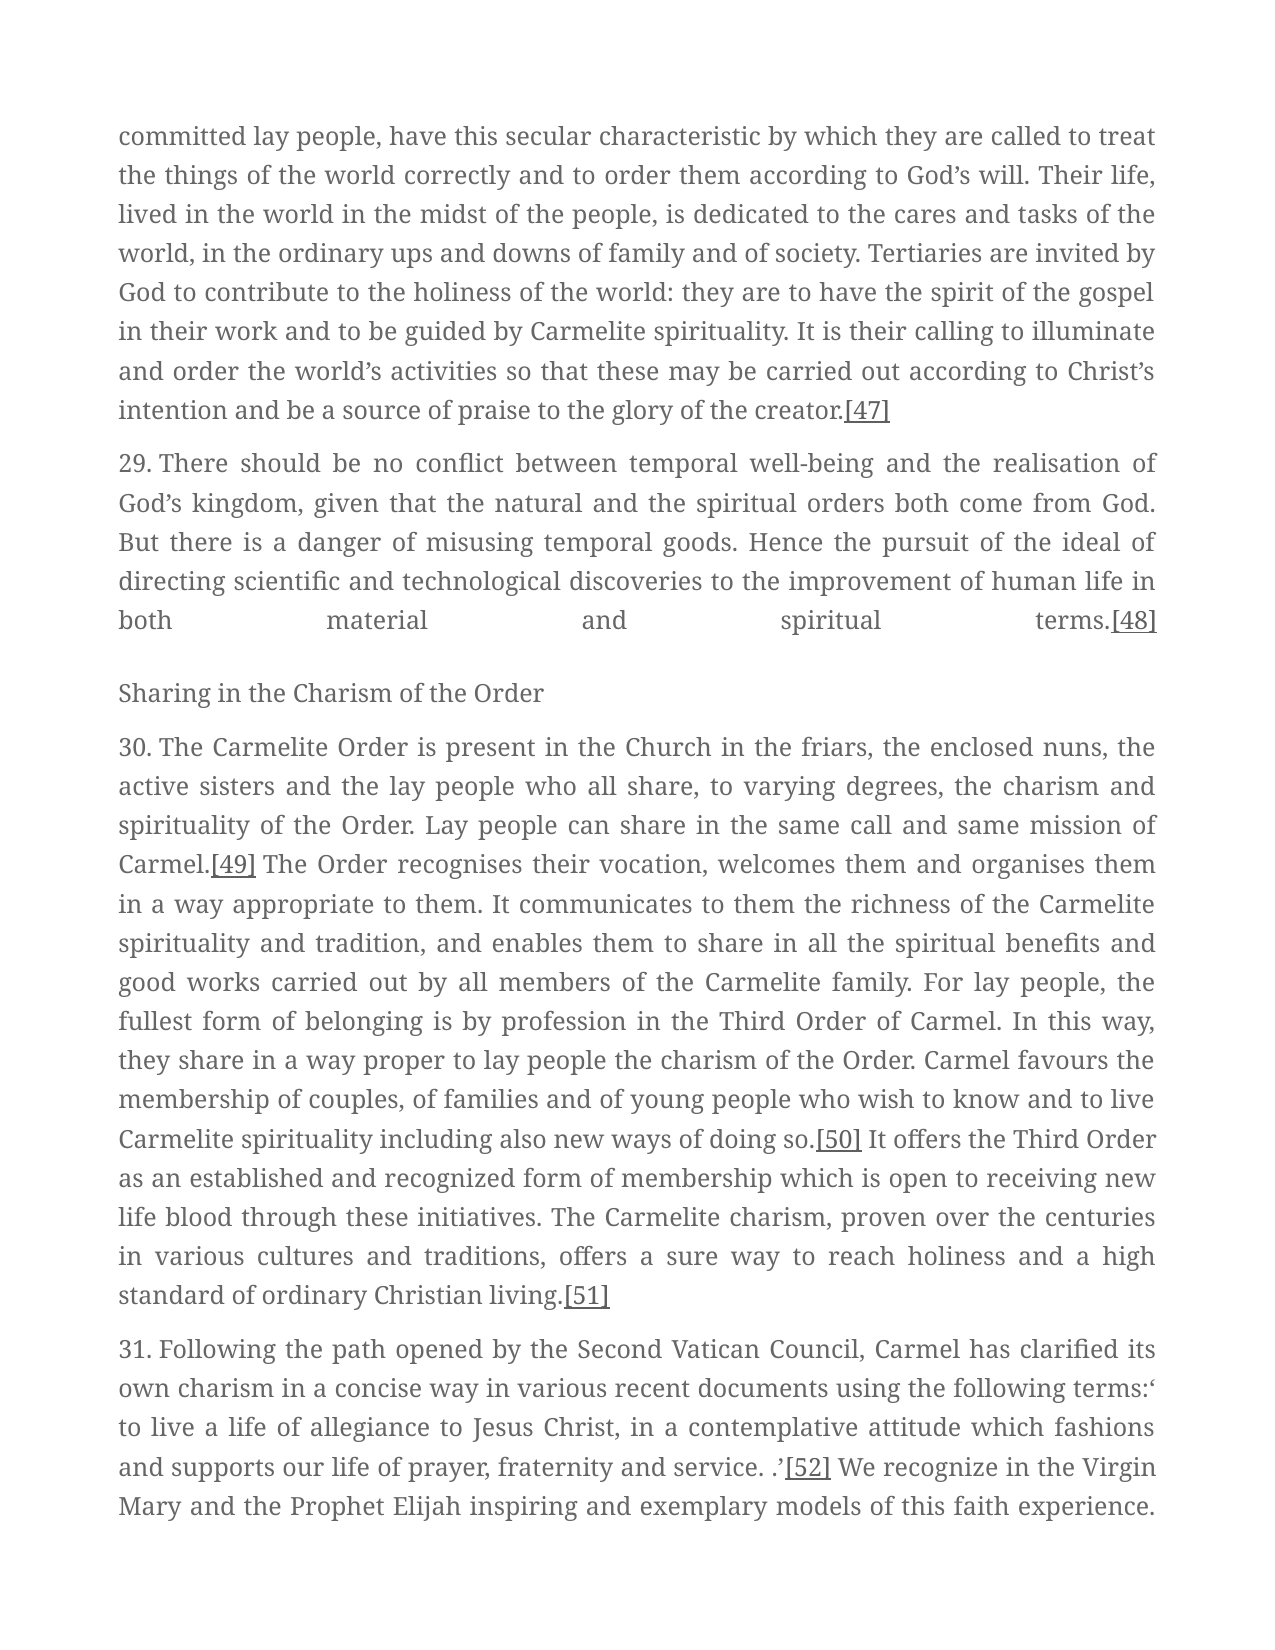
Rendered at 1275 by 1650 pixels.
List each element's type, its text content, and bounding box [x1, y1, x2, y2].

text 31. Following the path opened by the Second Vatican Council, Carmel has clarified its own charism in a concise way in various recent documents using the following terms:‘ to live a life of allegiance to Jesus Christ, in a contemplative attitude which fashions and supports our life of prayer, fraternity and service. .’[52] We recognize in the Virgin Mary and the Prophet Elijah inspiring and exemplary models of this faith experience. [118, 1332, 1157, 1522]
text 30. The Carmelite Order is present in the Church in the friars, the enclosed nuns, the active sisters and the lay people who all share, to varying degrees, the charism and spirituality of the Order. Lay people can share in the same call and same mission of Carmel.[49] The Order recognises their vocation, welcomes them and organises them in a way appropriate to them. It communicates to them the richness of the Carmelite spirituality and tradition, and enables them to share in all the spiritual benefits and good works carried out by all members of the Carmelite family. For lay people, the fullest form of belonging is by profession in the Third Order of Carmel. In this way, they share in a way proper to lay people the charism of the Order. Carmel favours the membership of couples, of families and of young people who wish to know and to live Carmelite spirituality including also new ways of doing so.[50] It offers the Third Order as an established and recognized form of membership which is open to receiving new life blood through these initiatives. The Carmelite charism, proven over the centuries in various cultures and traditions, offers a sure way to reach holiness and a high standard of ordinary Christian living.[51] [118, 730, 1157, 1312]
text committed lay people, have this secular characteristic by which they are called to treat the things of the world correctly and to order them according to God’s will. Their life, lived in the world in the midst of the people, is dedicated to the cares and tasks of the world, in the ordinary ups and downs of family and of society. Tertiaries are invited by God to contribute to the holiness of the world: they are to have the spirit of the gospel in their work and to be guided by Carmelite spirituality. It is their calling to illuminate and order the world’s activities so that these may be carried out according to Christ’s intention and be a source of praise to the glory of the creator.[47] [118, 118, 1157, 426]
text 29. There should be no conflict between temporal well-being and the realisation of God’s kingdom, given that the natural and the spiritual orders both come from God. But there is a danger of misusing temporal goods. Hence the pursuit of the ideal of directing scientific and technological discoveries to the improvement of human life in both material and spiritual terms.[48] Sharing in the Charism of the Order [118, 446, 1157, 710]
